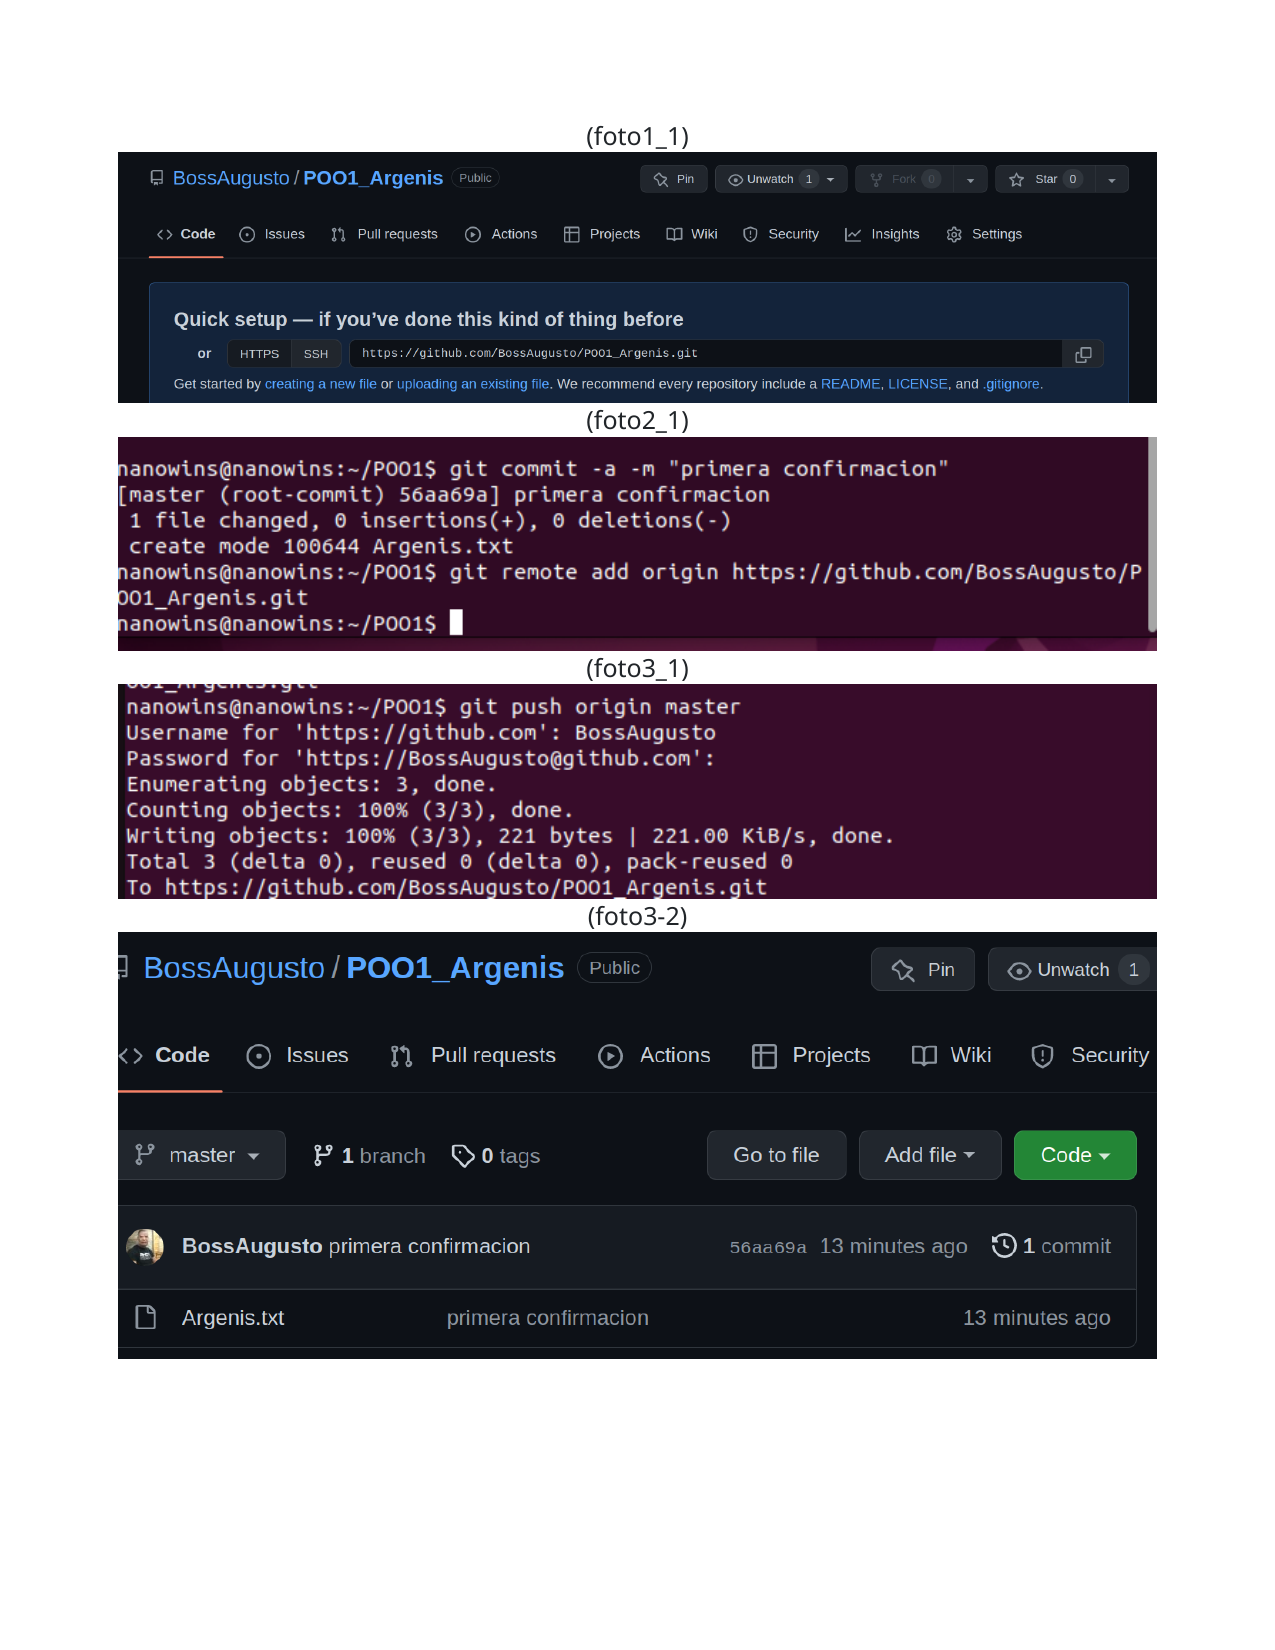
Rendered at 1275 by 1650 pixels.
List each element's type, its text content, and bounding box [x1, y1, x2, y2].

text (foto1_1) [118, 118, 1157, 152]
text (foto3-2) [118, 899, 1157, 932]
picture [118, 684, 1157, 899]
picture [118, 932, 1157, 1359]
text (foto3_1) [118, 651, 1157, 684]
picture [118, 152, 1157, 403]
text (foto2_1) [118, 403, 1157, 437]
picture [118, 437, 1157, 651]
